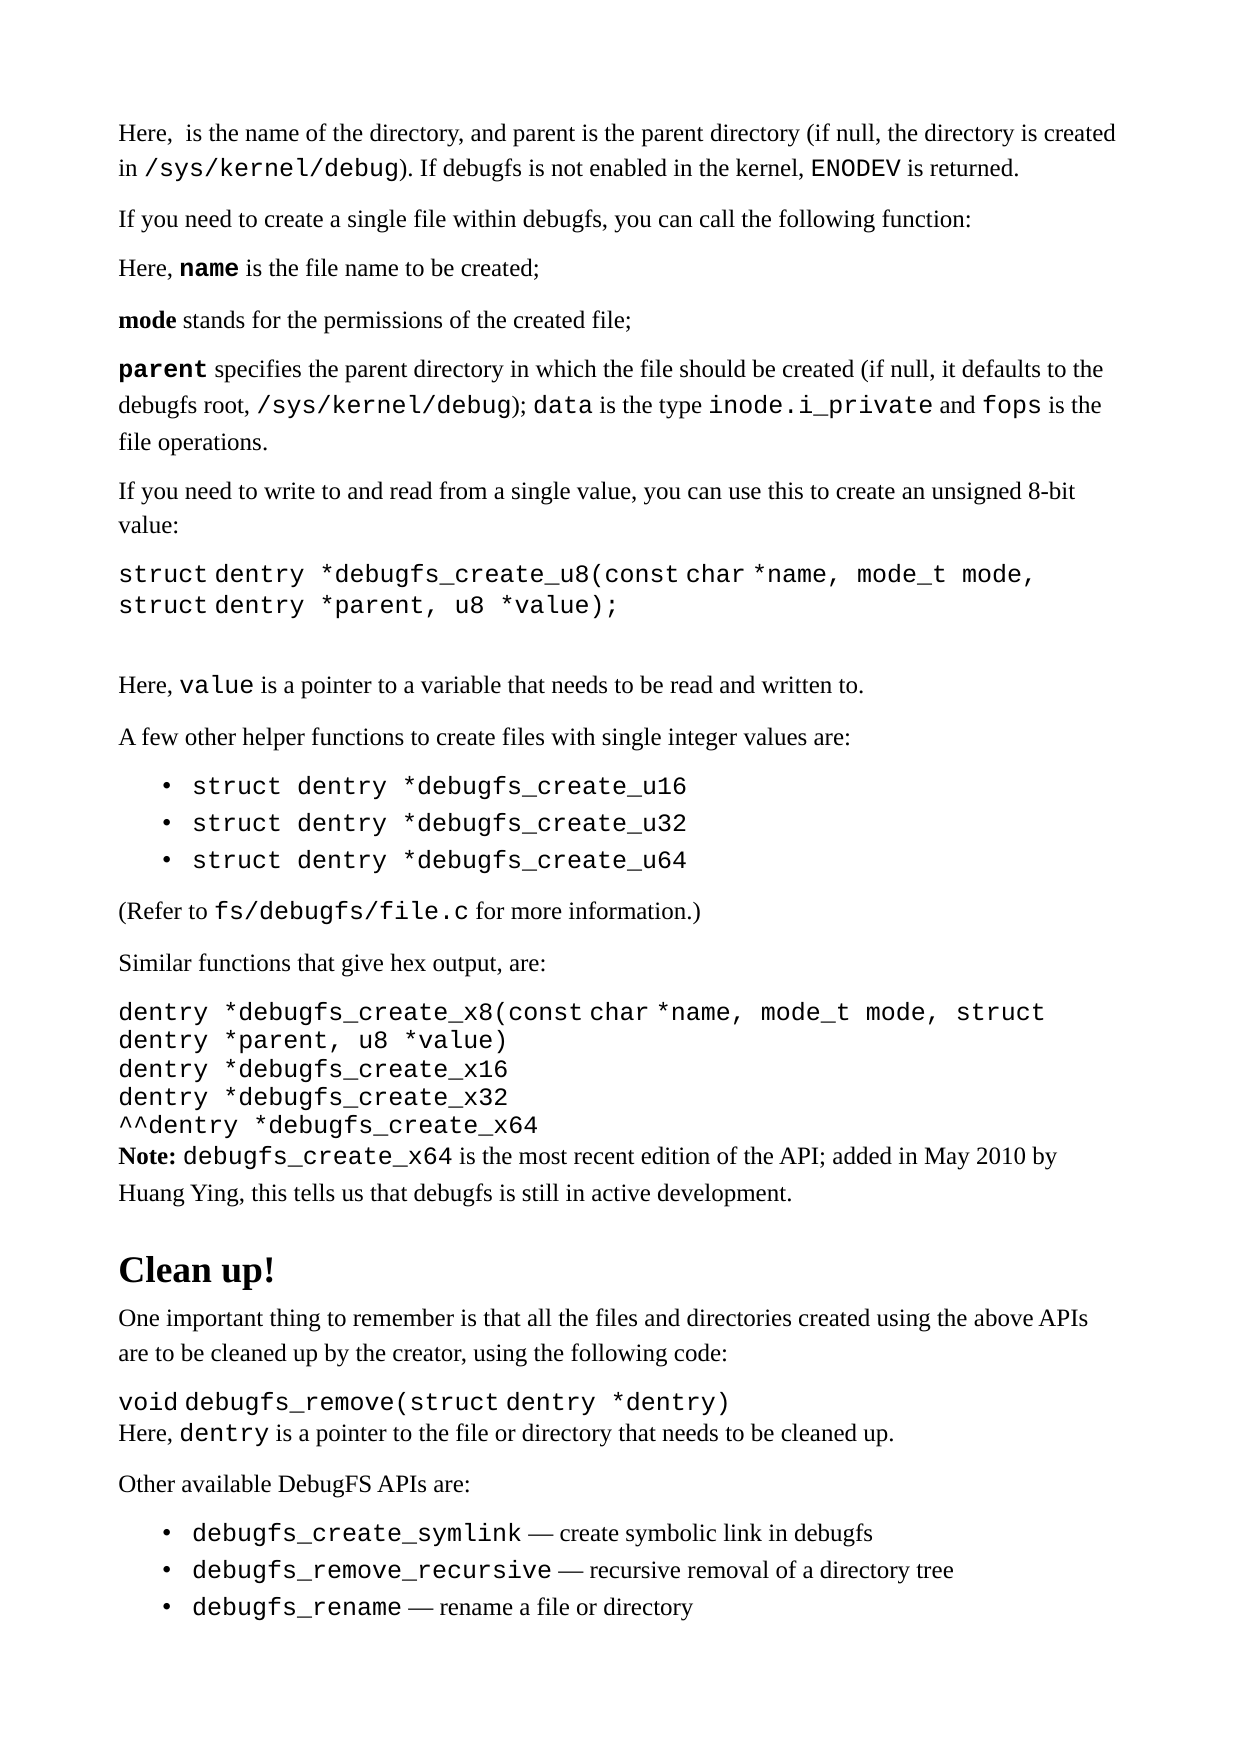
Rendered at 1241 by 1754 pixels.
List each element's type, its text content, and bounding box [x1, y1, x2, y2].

text Similar functions that give hex output, are: [118, 948, 1122, 977]
table_header dentry *debugfs_create_x8(const char *name, mode_t mode, struct dentry *parent, u8 *value) dentry *debugfs_create_x16 dentry *debugfs_create_x32 ^^dentry *debugfs_create_x64 [118, 997, 1122, 1141]
list struct dentry *debugfs_create_u32 [162, 808, 1122, 839]
text Here, value is a pointer to a variable that needs to be read and written to. [118, 670, 1122, 701]
table_header struct dentry *debugfs_create_u8(const char *name, mode_t mode, struct dentry *parent, u8 *value); [118, 560, 1122, 621]
text A few other helper functions to create files with single integer values are: [118, 722, 1122, 751]
text mode stands for the permissions of the created file; [118, 305, 1122, 333]
list debugfs_rename — rename a file or directory [162, 1592, 1122, 1623]
list struct dentry *debugfs_create_u64 [162, 845, 1122, 876]
text Here, is the name of the directory, and parent is the parent directory (if null, the directory is created in /sys/kernel/debug). If debugfs is not enabled in the kernel, ENODEV is returned. [118, 118, 1122, 183]
text (Refer to fs/debugfs/file.c for more information.) [118, 896, 1122, 927]
list struct dentry *debugfs_create_u16 [162, 771, 1122, 802]
text If you need to write to and read from a single value, you can use this to create an unsigned 8-bit value: [118, 476, 1122, 539]
table_header void debugfs_remove(struct dentry *dentry) [118, 1387, 739, 1418]
text Note: debugfs_create_x64 is the most recent edition of the API; added in May 2010 by Huang Ying, this tells us that debugfs is still in active development. [118, 1141, 1122, 1207]
text Other available DebugFS APIs are: [118, 1469, 1122, 1498]
text Here, name is the file name to be created; [118, 253, 1122, 284]
subtitle Clean up! [118, 1248, 1122, 1291]
list debugfs_create_symlink — create symbolic link in debugfs [162, 1518, 1122, 1549]
list debugfs_remove_recursive — recursive removal of a directory tree [162, 1555, 1122, 1586]
text Here, dentry is a pointer to the file or directory that needs to be cleaned up. [118, 1418, 1122, 1448]
text If you need to create a single file within debugfs, you can call the following function: [118, 204, 1122, 233]
text parent specifies the parent directory in which the file should be created (if null, it defaults to the debugfs root, /sys/kernel/debug); data is the type inode.i_private and fops is the file operations. [118, 354, 1122, 456]
text One important thing to remember is that all the files and directories created using the above APIs are to be cleaned up by the creator, using the following code: [118, 1303, 1122, 1367]
